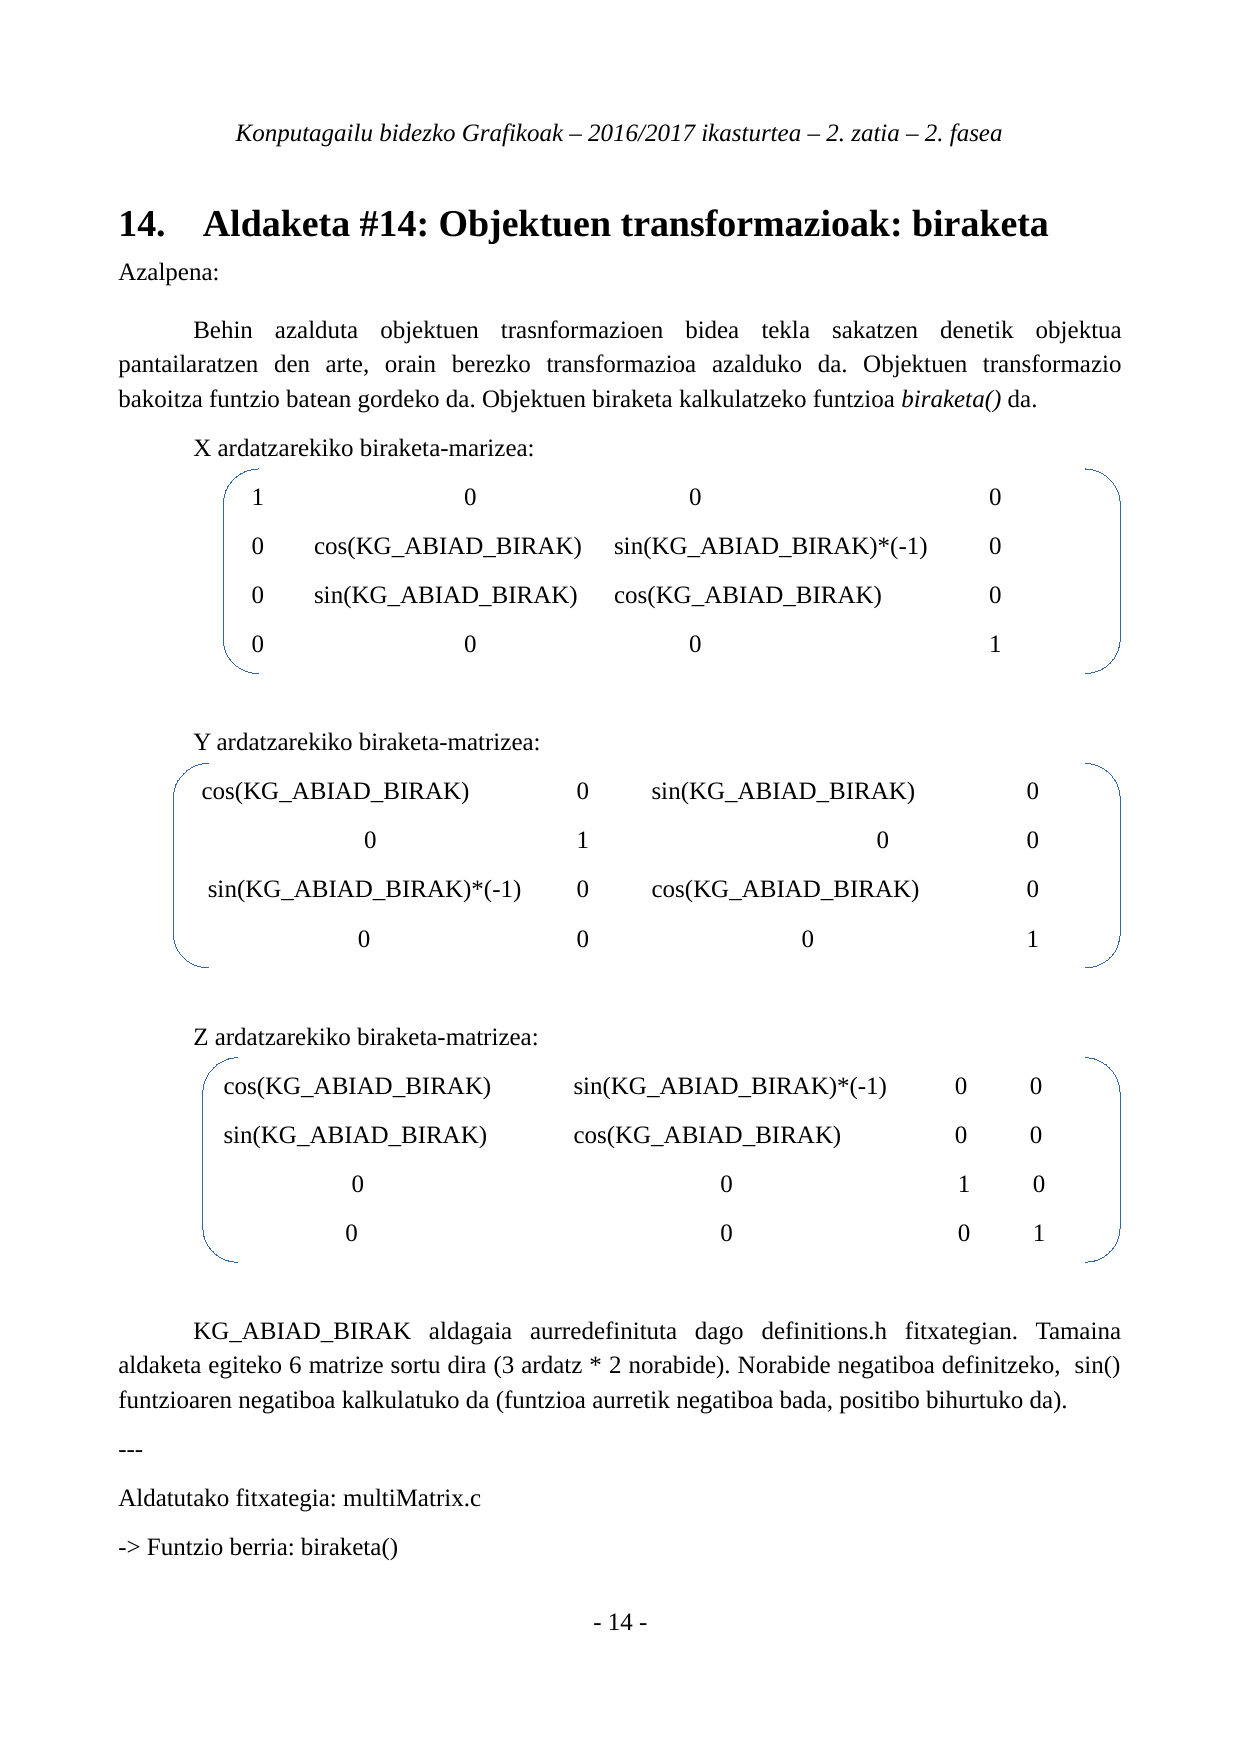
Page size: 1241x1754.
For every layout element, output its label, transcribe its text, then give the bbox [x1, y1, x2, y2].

text 0 cos(KG_ABIAD_BIRAK) sin(KG_ABIAD_BIRAK)*(-1) 0 [224, 531, 1120, 560]
text [118, 580, 223, 609]
text Z ardatzarekiko biraketa-matrizea: [118, 1022, 1122, 1051]
text Azalpena: [118, 257, 1122, 286]
text 0 0 0 1 [118, 1218, 1122, 1247]
text [118, 826, 173, 854]
text cos(KG_ABIAD_BIRAK) 0 sin(KG_ABIAD_BIRAK) 0 [118, 776, 1122, 805]
text -> Funtzio berria: biraketa() [118, 1532, 1122, 1561]
text [118, 1169, 202, 1198]
text [118, 874, 173, 903]
text 0 0 0 1 [118, 924, 1122, 952]
text Behin azalduta objektuen trasnformazioen bidea tekla sakatzen denetik objektua pantailaratzen den arte, orain berezko transformazioa azalduko da. Objektuen transformazio bakoitza funtzio batean gordeko da. Objektuen biraketa kalkulatzeko funtzioa biraketa() da. [118, 315, 1122, 413]
text KG_ABIAD_BIRAK aldagaia aurredefinituta dago definitions.h fitxategian. Tamaina aldaketa egiteko 6 matrize sortu dira (3 ardatz * 2 norabide). Norabide negatiboa definitzeko, sin() funtzioaren negatiboa kalkulatuko da (funtzioa aurretik negatiboa bada, positibo bihurtuko da). [118, 1316, 1122, 1414]
text [118, 531, 223, 560]
text 0 sin(KG_ABIAD_BIRAK) cos(KG_ABIAD_BIRAK) 0 [224, 580, 1120, 609]
text 1 0 0 0 [118, 482, 1122, 511]
subtitle Aldaketa #14: Objektuen transformazioak: biraketa [118, 201, 1122, 245]
text 0 0 1 0 [203, 1169, 1120, 1198]
text --- [118, 1434, 1122, 1463]
text Aldatutako fitxategia: multiMatrix.c [118, 1483, 1122, 1512]
text 0 1 0 0 [174, 826, 1120, 854]
text sin(KG_ABIAD_BIRAK) cos(KG_ABIAD_BIRAK) 0 0 [203, 1120, 1120, 1149]
text sin(KG_ABIAD_BIRAK)*(-1) 0 cos(KG_ABIAD_BIRAK) 0 [174, 874, 1120, 903]
text Y ardatzarekiko biraketa-matrizea: [118, 727, 1122, 756]
text [118, 1120, 202, 1149]
text X ardatzarekiko biraketa-marizea: [118, 433, 1122, 462]
text cos(KG_ABIAD_BIRAK) sin(KG_ABIAD_BIRAK)*(-1) 0 0 [118, 1071, 1122, 1099]
text 0 0 0 1 [118, 629, 1122, 658]
